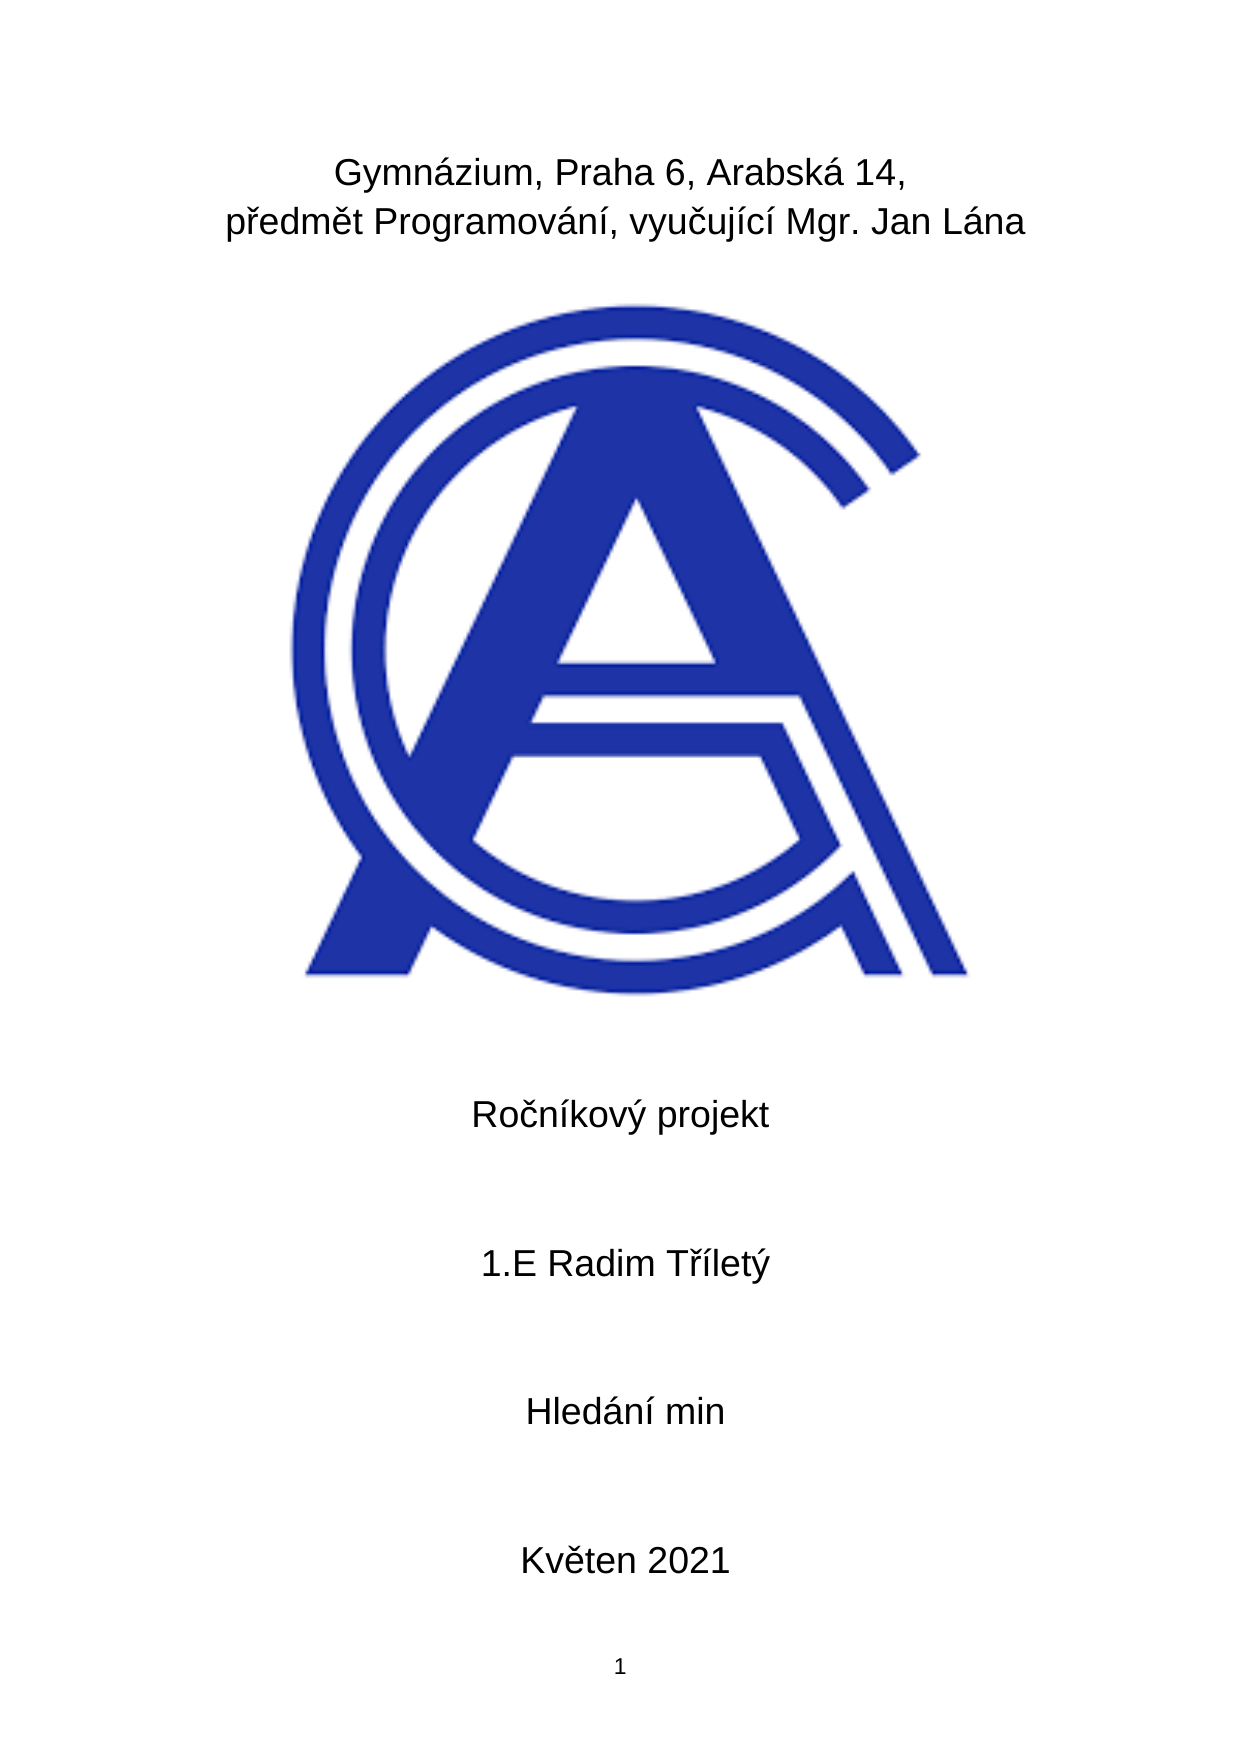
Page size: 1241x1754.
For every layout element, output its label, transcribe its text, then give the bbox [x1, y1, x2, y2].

text Ročníkový projekt [150, 1092, 1090, 1135]
text Květen 2021 [150, 1538, 1090, 1581]
text předmět Programování, vyučující Mgr. Jan Lána [150, 199, 1090, 243]
text 1.E Radim Tříletý [150, 1241, 1090, 1284]
picture [282, 302, 980, 1000]
text Hledání min [150, 1389, 1090, 1433]
text Gymnázium, Praha 6, Arabská 14, [150, 150, 1090, 193]
